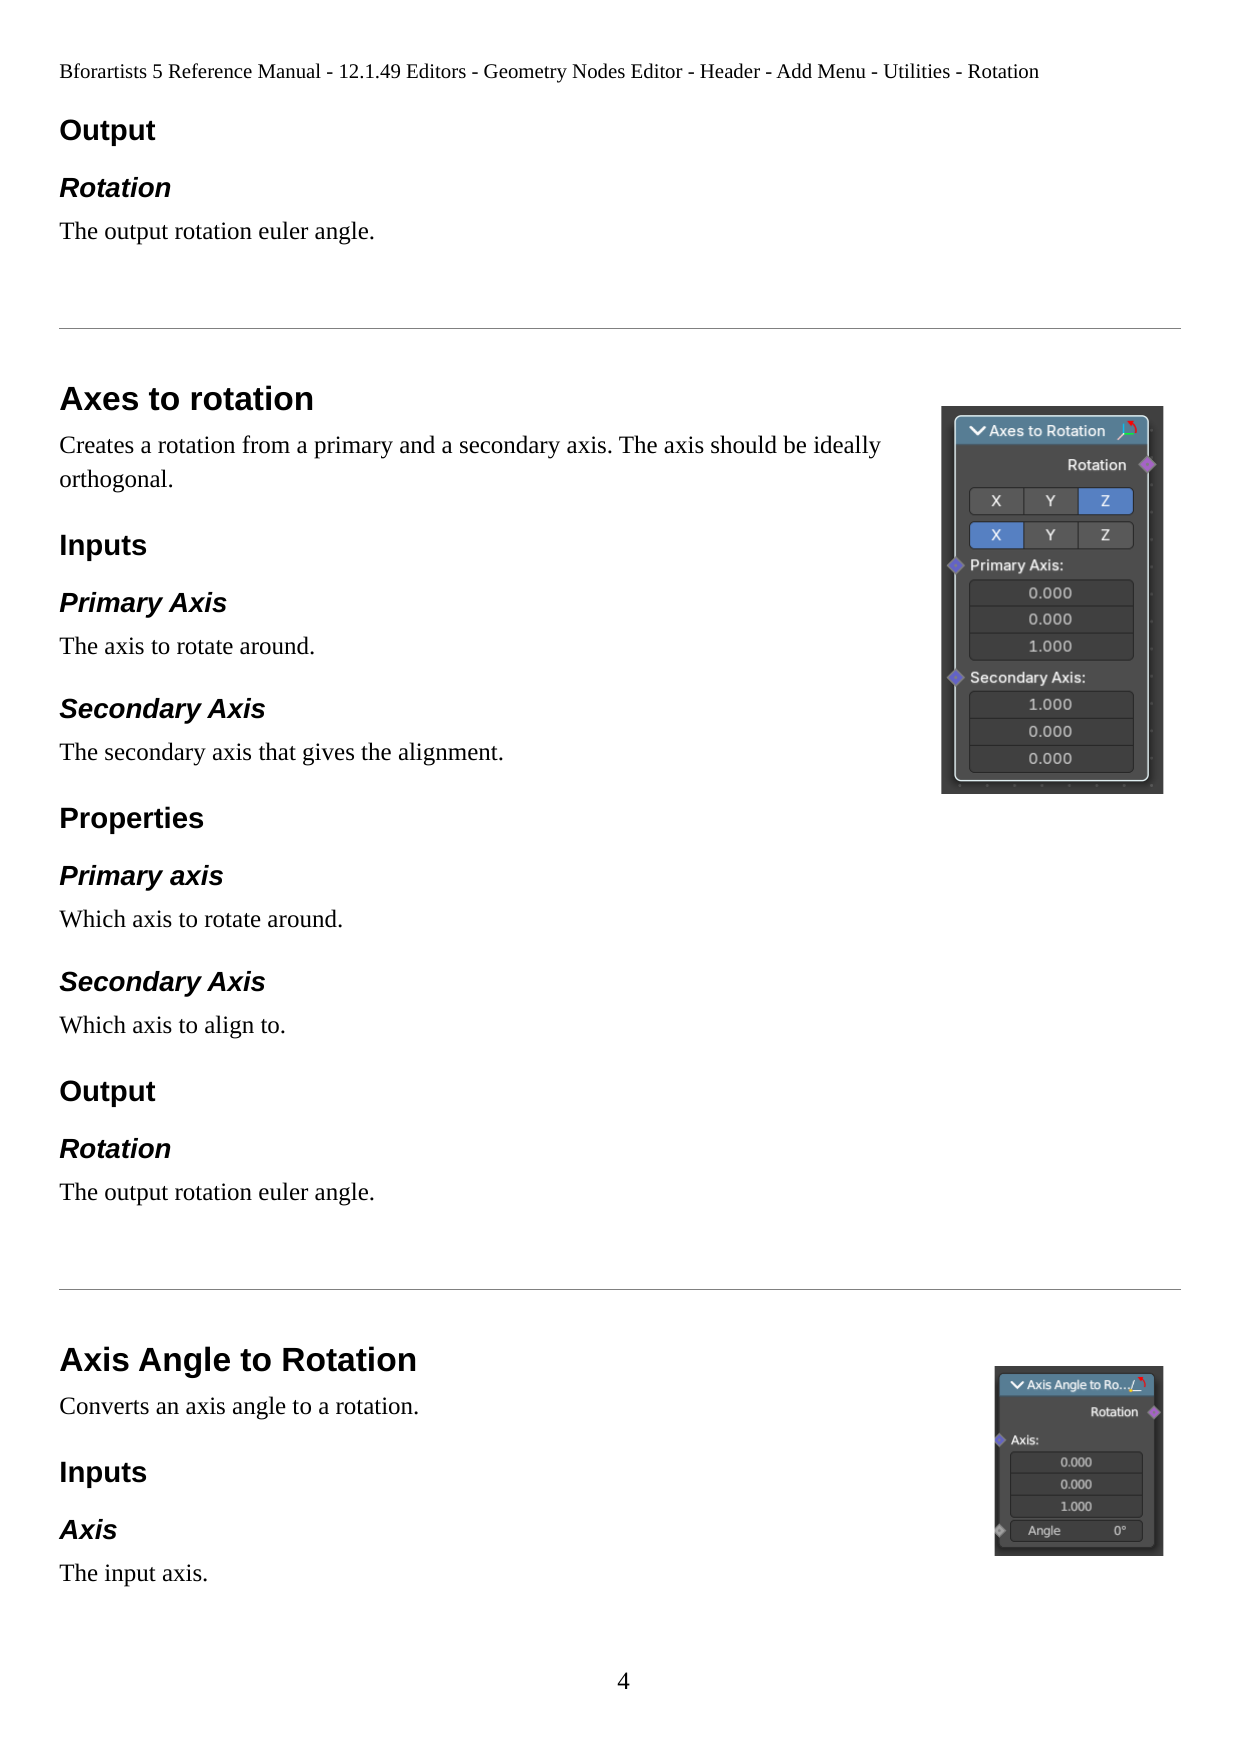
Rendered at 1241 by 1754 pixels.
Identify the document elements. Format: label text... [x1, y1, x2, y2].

text Which axis to align to. [59, 1010, 1181, 1039]
subtitle Primary axis [59, 859, 1181, 891]
text Converts an axis angle to a rotation. [59, 1391, 994, 1420]
text Creates a rotation from a primary and a secondary axis. The axis should be ideally orthogonal. [59, 430, 941, 493]
subtitle Rotation [59, 1132, 1181, 1164]
subtitle [1164, 1513, 1181, 1545]
subtitle Secondary Axis [59, 966, 1181, 997]
text Which axis to rotate around. [59, 904, 1181, 933]
subtitle Inputs [59, 1454, 994, 1488]
subtitle Inputs [59, 528, 941, 562]
text The output rotation euler angle. [59, 216, 1181, 244]
subtitle [1164, 693, 1181, 725]
subtitle Output [59, 1073, 1181, 1107]
subtitle [1164, 1454, 1181, 1488]
subtitle [1164, 528, 1181, 562]
subtitle Primary Axis [59, 587, 941, 619]
text The input axis. [59, 1558, 1181, 1586]
picture [941, 406, 1164, 794]
text The secondary axis that gives the alignment. [59, 737, 941, 766]
subtitle Properties [59, 801, 1181, 834]
picture [994, 1366, 1164, 1556]
subtitle Rotation [59, 171, 1181, 203]
text The axis to rotate around. [59, 631, 941, 660]
subtitle Axes to rotation [59, 379, 1181, 417]
text The output rotation euler angle. [59, 1177, 1181, 1205]
subtitle Secondary Axis [59, 693, 941, 725]
subtitle Axis Angle to Rotation [59, 1340, 1181, 1378]
subtitle Output [59, 113, 1181, 146]
subtitle Axis [59, 1513, 994, 1545]
subtitle [1164, 587, 1181, 619]
